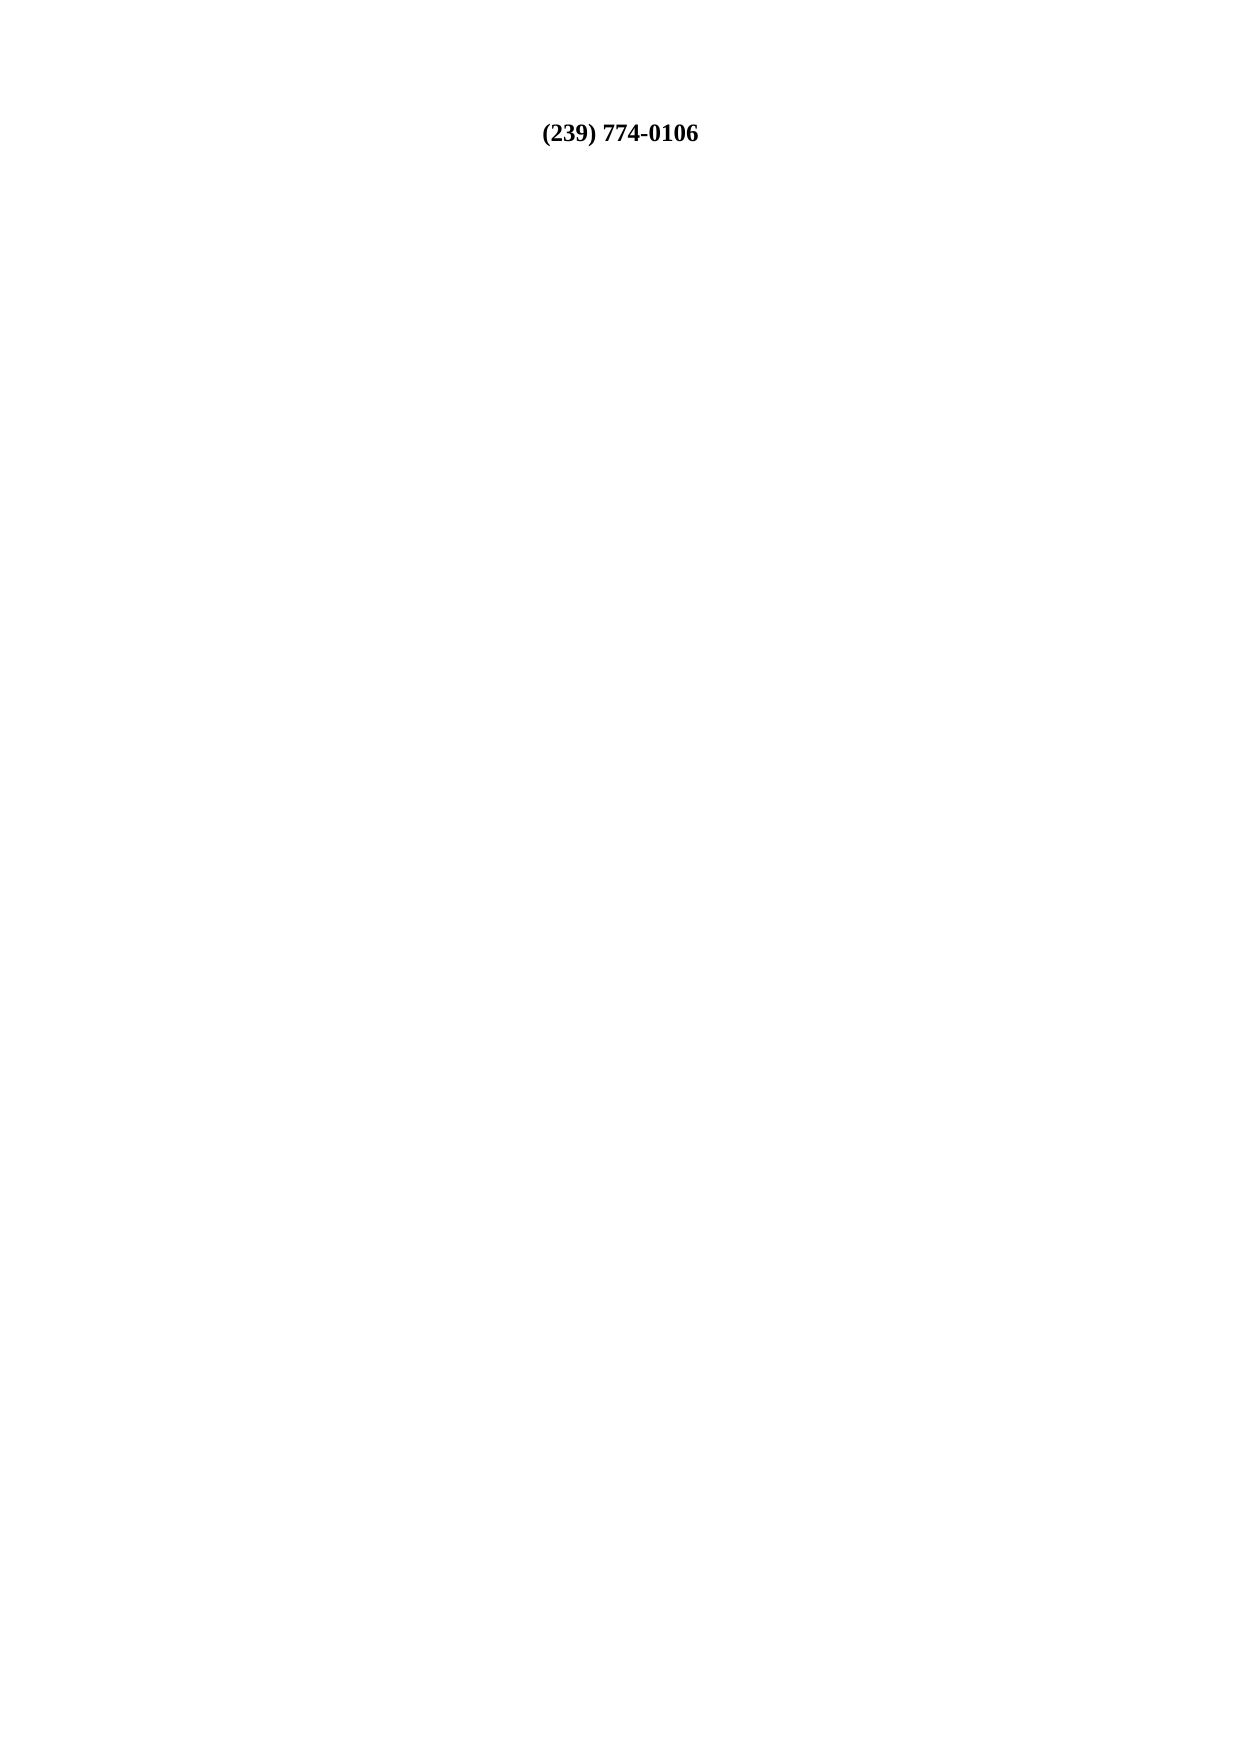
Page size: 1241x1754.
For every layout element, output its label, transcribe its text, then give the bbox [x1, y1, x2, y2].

text (239) 774-0106 [118, 118, 1122, 147]
